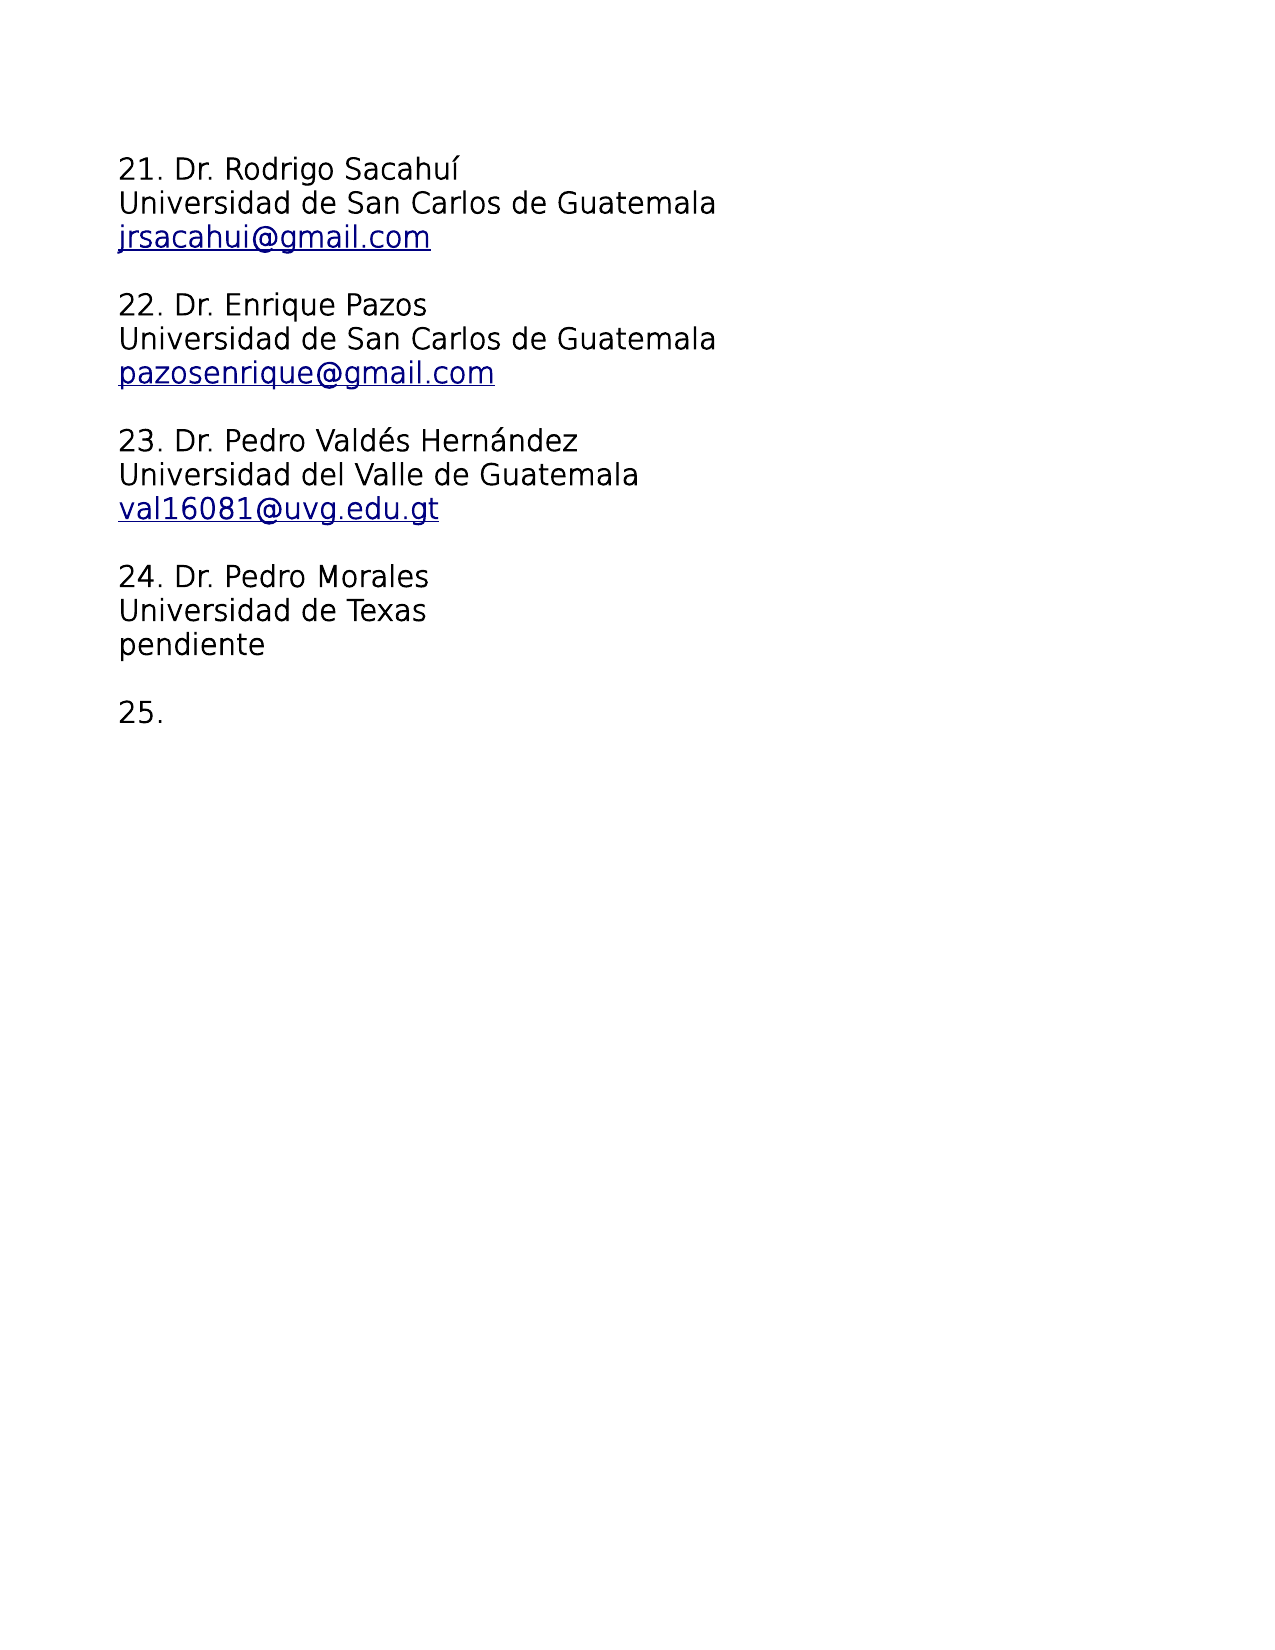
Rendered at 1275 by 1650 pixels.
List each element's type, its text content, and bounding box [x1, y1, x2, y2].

text Universidad del Valle de Guatemala [118, 458, 1157, 492]
text pazosenrique@gmail.com [118, 356, 1157, 390]
text 24. Dr. Pedro Morales [118, 559, 1157, 593]
text 23. Dr. Pedro Valdés Hernández [118, 424, 1157, 458]
text 21. Dr. Rodrigo Sacahuí [118, 152, 1157, 186]
text 22. Dr. Enrique Pazos [118, 288, 1157, 322]
text val16081@uvg.edu.gt [118, 492, 1157, 526]
text Universidad de San Carlos de Guatemala [118, 186, 1157, 220]
text Universidad de San Carlos de Guatemala [118, 322, 1157, 356]
text Universidad de Texas [118, 593, 1157, 627]
text 25. [118, 695, 1157, 729]
text pendiente [118, 627, 1157, 661]
text jrsacahui@gmail.com [118, 220, 1157, 254]
